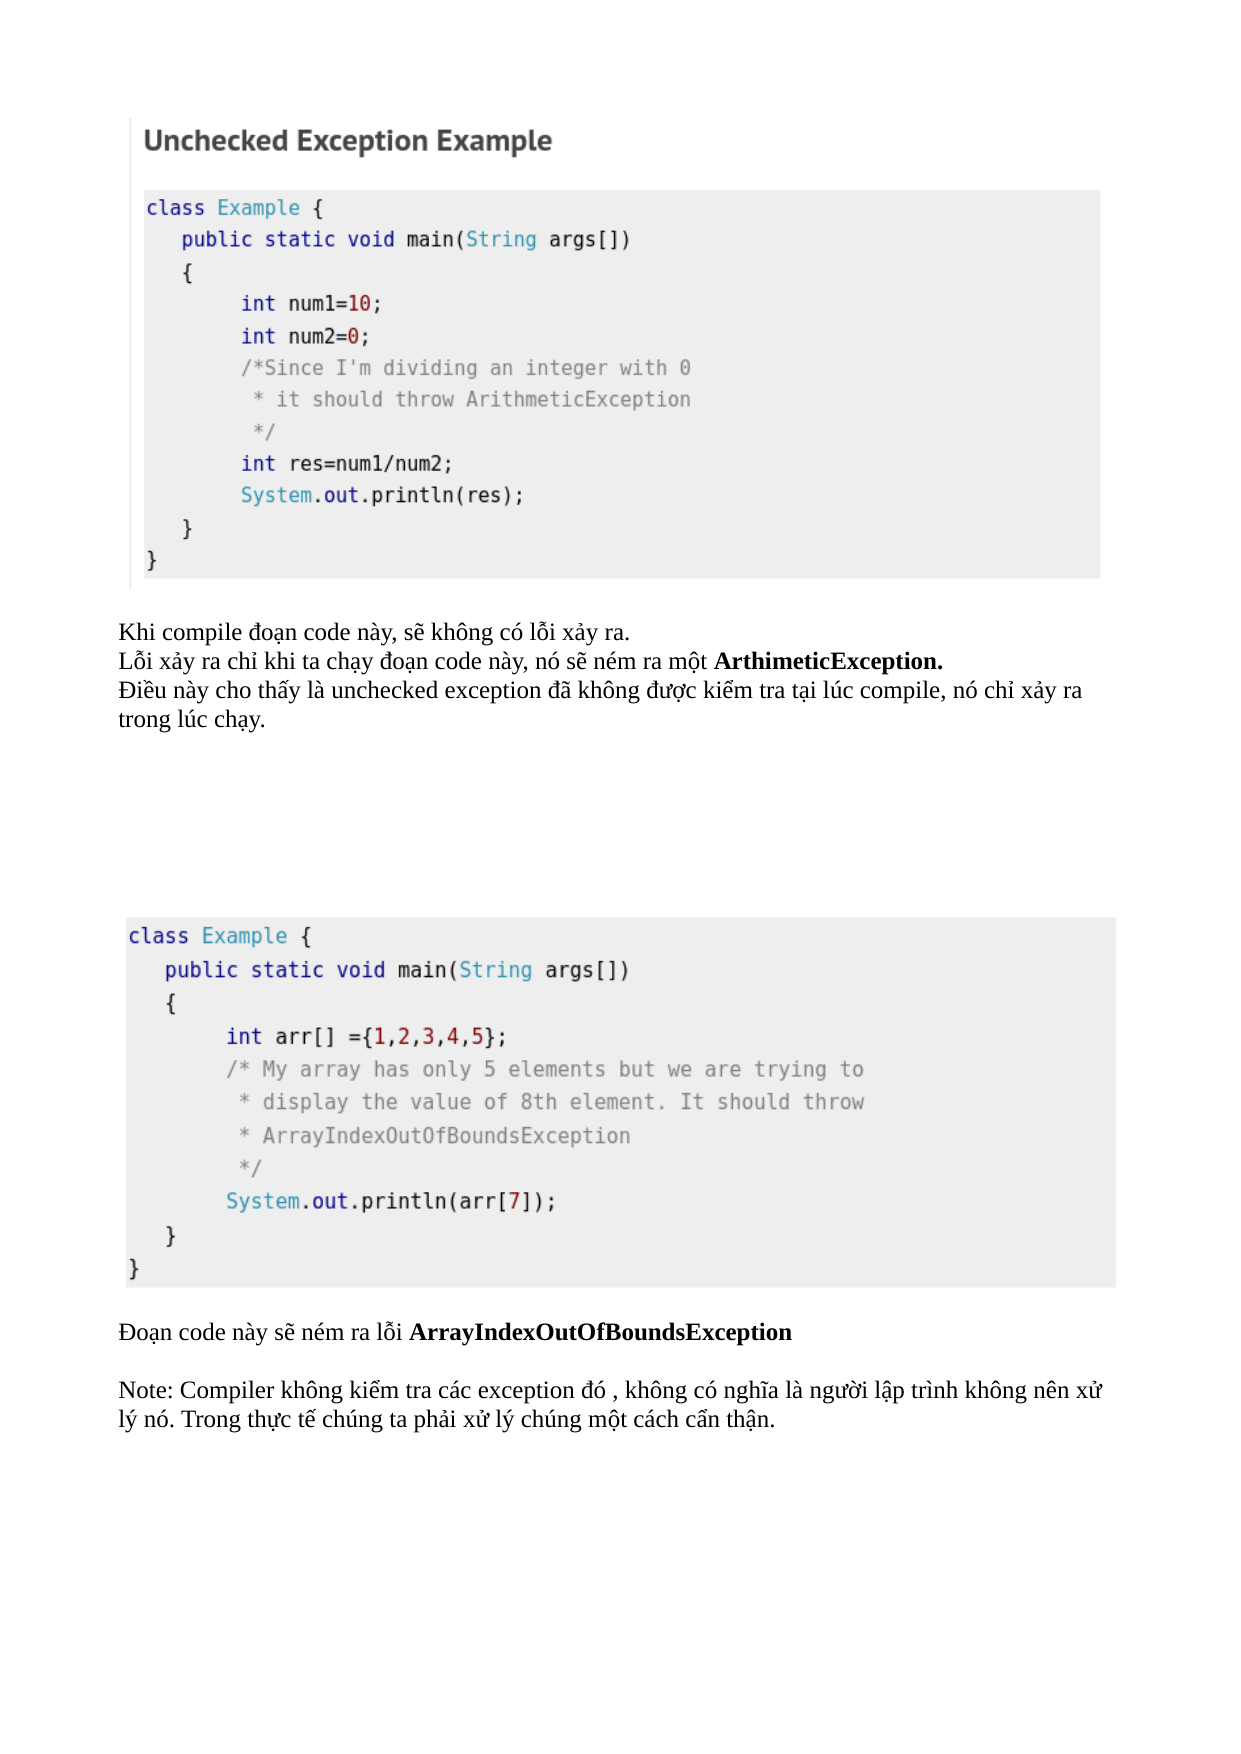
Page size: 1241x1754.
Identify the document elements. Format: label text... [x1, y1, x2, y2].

text Lỗi xảy ra chỉ khi ta chạy đoạn code này, nó sẽ ném ra một ArthimeticException. [118, 646, 1122, 675]
picture [118, 905, 1123, 1289]
text Khi compile đoạn code này, sẽ không có lỗi xảy ra. [118, 617, 1122, 646]
text Note: Compiler không kiểm tra các exception đó , không có nghĩa là người lập trình không nên xử lý nó. Trong thực tế chúng ta phải xử lý chúng một cách cẩn thận. [118, 1375, 1122, 1432]
picture [118, 118, 1123, 589]
text Điều này cho thấy là unchecked exception đã không được kiểm tra tại lúc compile, nó chỉ xảy ra trong lúc chạy. [118, 675, 1122, 732]
text Đoạn code này sẽ ném ra lỗi ArrayIndexOutOfBoundsException [118, 1317, 1122, 1346]
